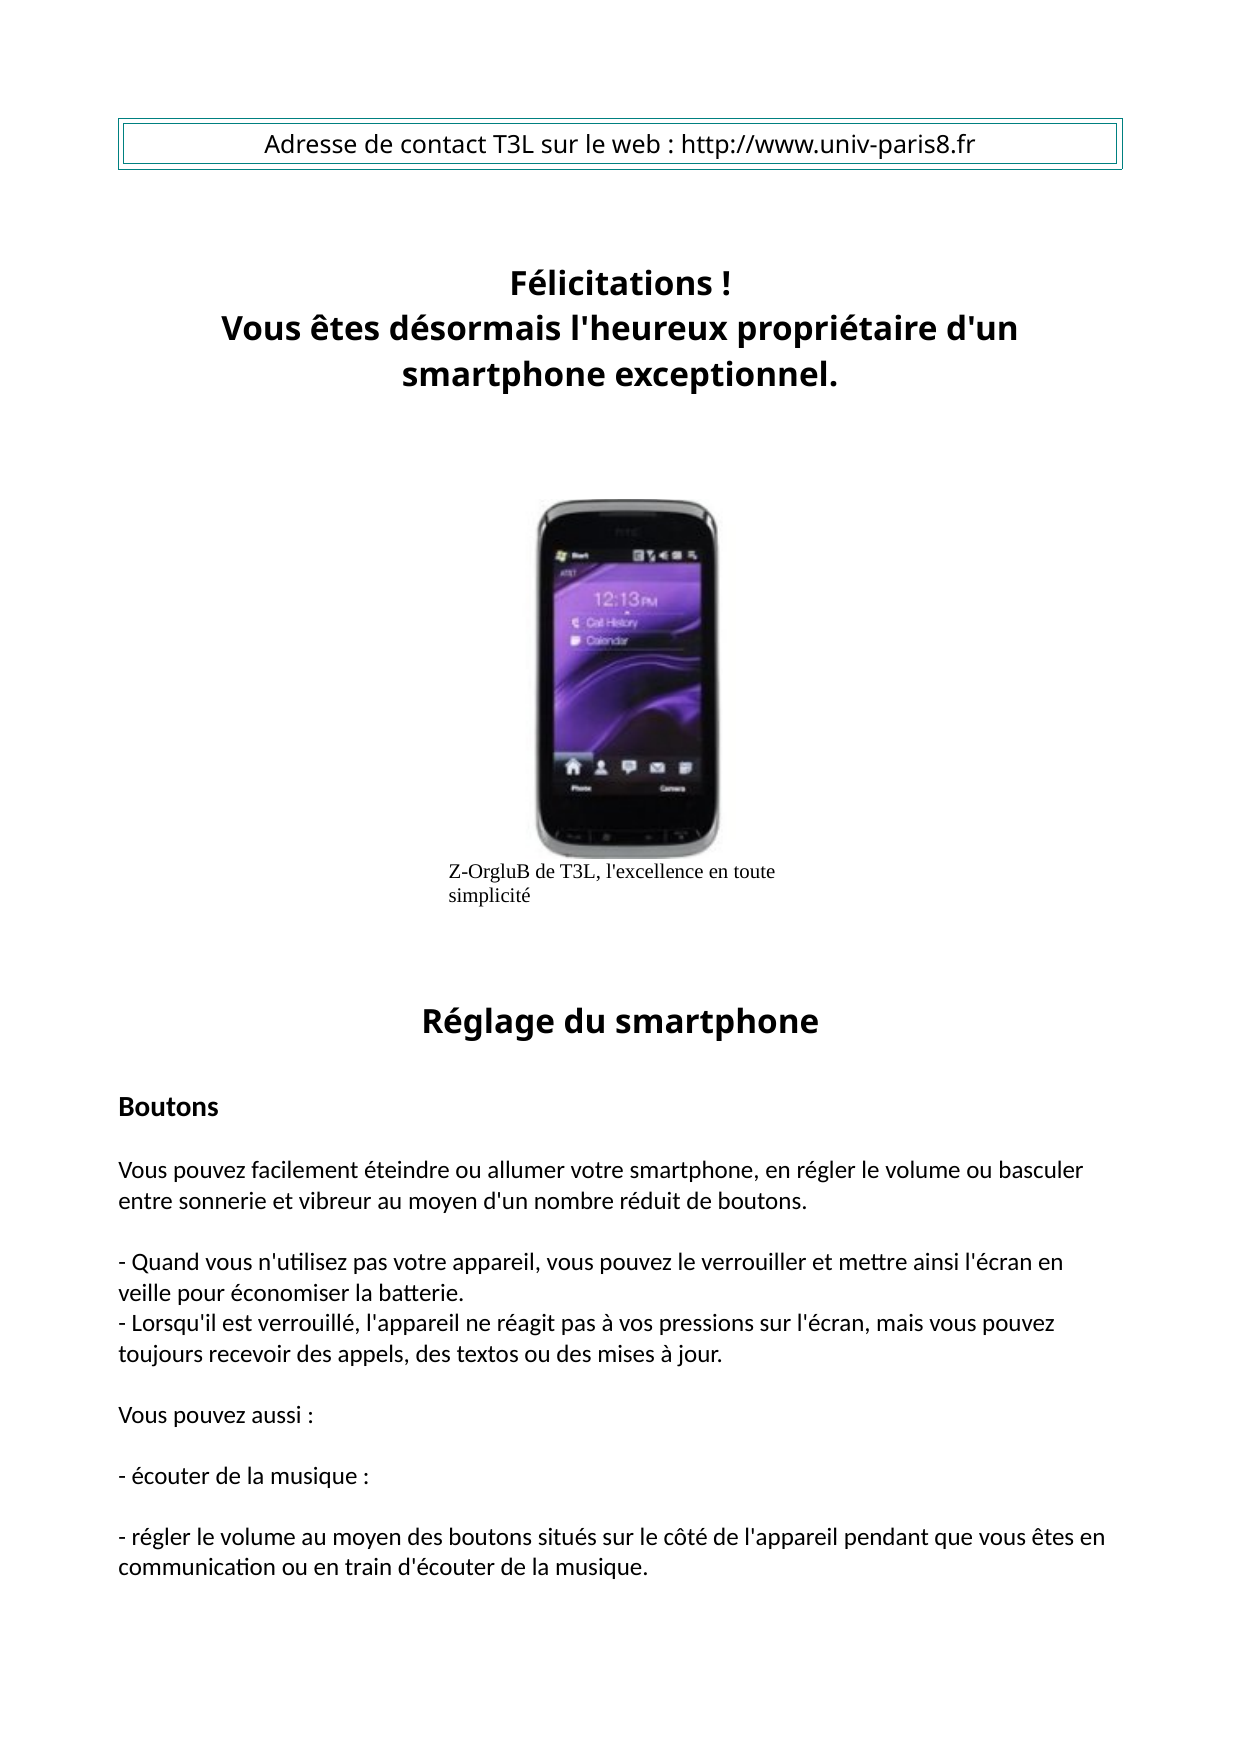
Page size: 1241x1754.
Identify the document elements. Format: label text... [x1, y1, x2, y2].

text Adresse de contact T3L sur le web : http://www.univ-paris8.fr [119, 119, 1122, 169]
text Vous pouvez facilement éteindre ou allumer votre smartphone, en régler le volume ou basculer entre sonnerie et vibreur au moyen d'un nombre réduit de boutons. [118, 1155, 1122, 1216]
text Vous êtes désormais l'heureux propriétaire d'un smartphone exceptionnel. [118, 305, 1122, 396]
picture [448, 499, 808, 859]
text - écouter de la musique : [118, 1460, 1122, 1490]
text - régler le volume au moyen des boutons situés sur le côté de l'appareil pendant que vous êtes en communication ou en train d'écouter de la musique. [118, 1521, 1122, 1582]
text Vous pouvez aussi : [118, 1399, 1122, 1429]
text Boutons [118, 1088, 1122, 1124]
text - Quand vous n'utilisez pas votre appareil, vous pouvez le verrouiller et mettre ainsi l'écran en veille pour économiser la batterie. [118, 1246, 1122, 1307]
text Z-OrgluB de T3L, l'excellence en toute simplicité [448, 859, 808, 907]
text Félicitations ! [118, 260, 1122, 305]
text Réglage du smartphone [118, 998, 1122, 1043]
text - Lorsqu'il est verrouillé, l'appareil ne réagit pas à vos pressions sur l'écran, mais vous pouvez toujours recevoir des appels, des textos ou des mises à jour. [118, 1307, 1122, 1368]
